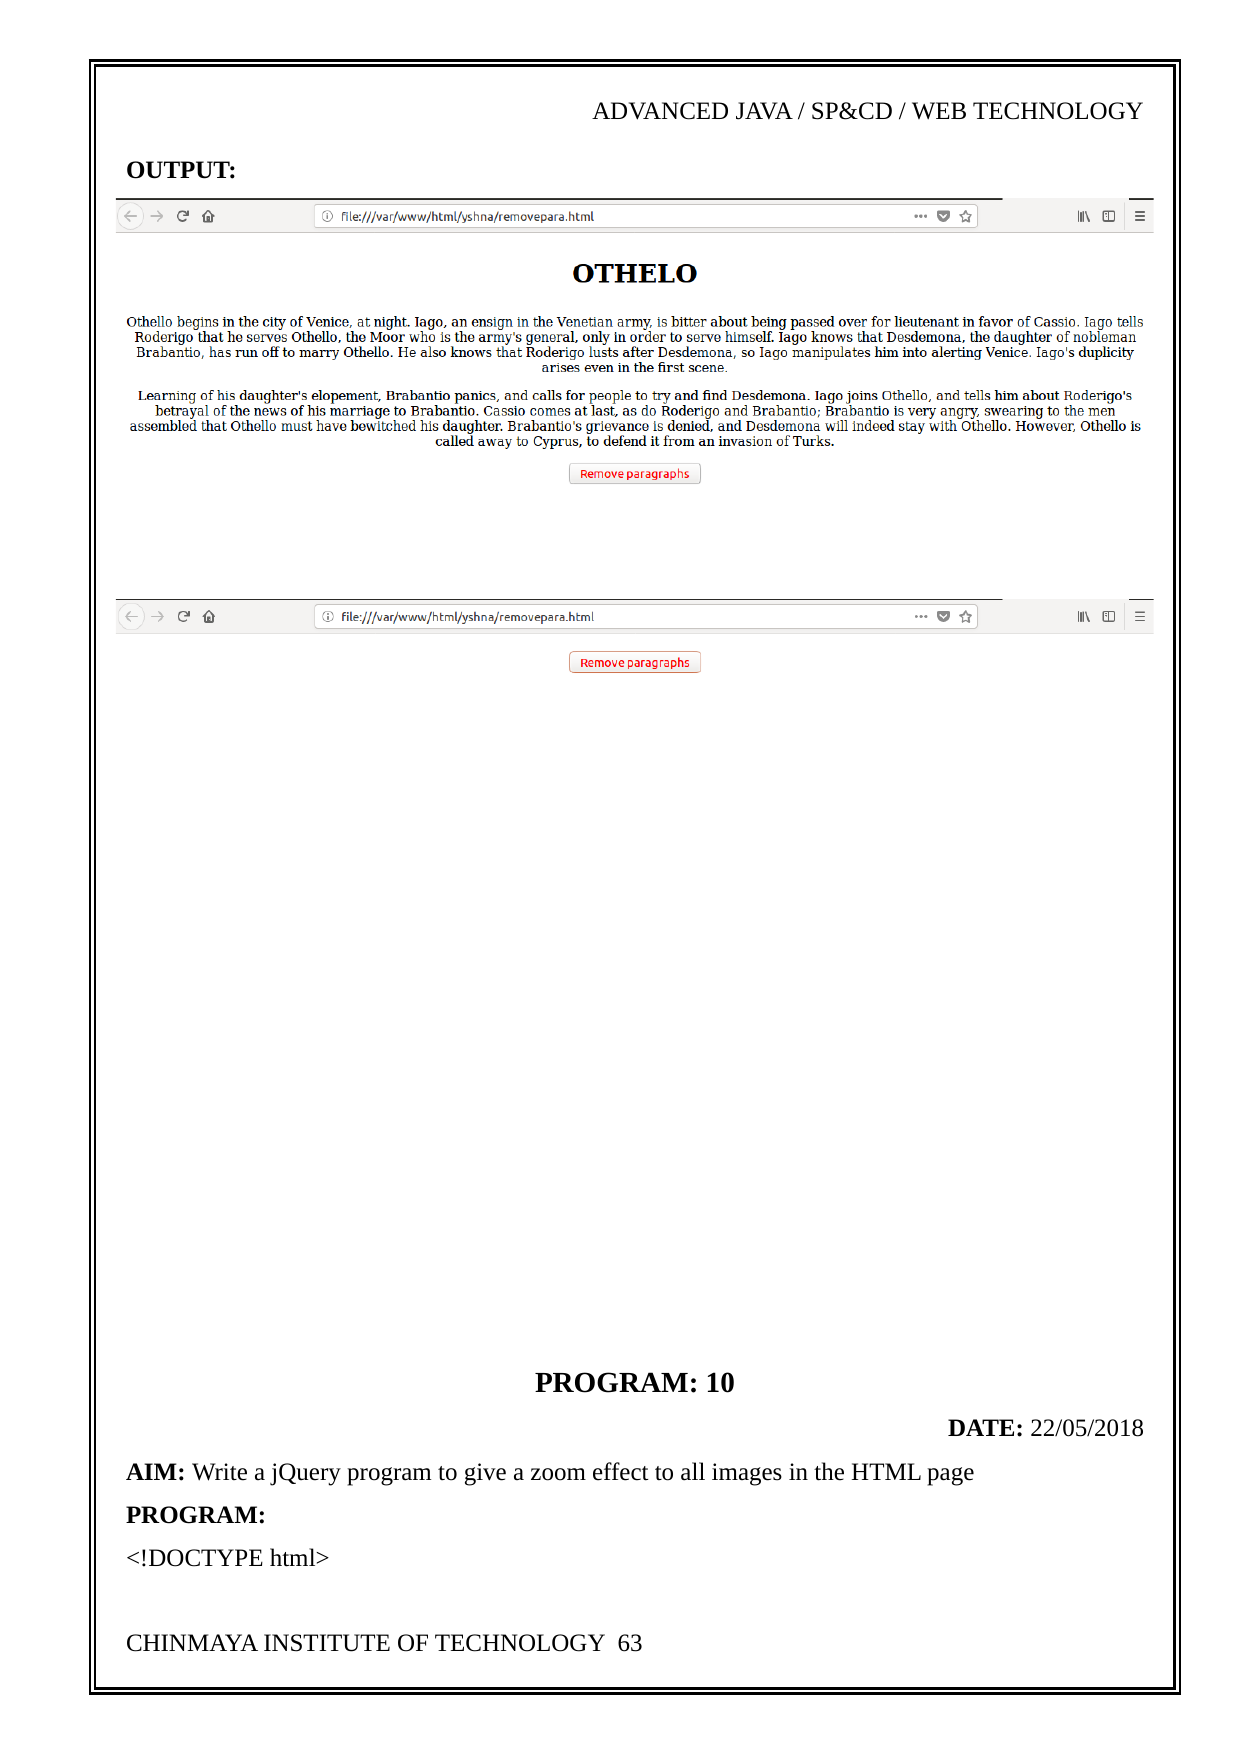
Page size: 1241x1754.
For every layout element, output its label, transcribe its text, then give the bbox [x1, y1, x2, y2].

picture [115, 599, 1154, 702]
text PROGRAM: 10 [126, 1365, 1144, 1399]
text OUTPUT: [126, 155, 1144, 184]
picture [115, 198, 1154, 496]
text <!DOCTYPE html> [126, 1543, 1144, 1572]
text PROGRAM: [126, 1500, 1144, 1529]
text AIM: Write a jQuery program to give a zoom effect to all images in the HTML page [126, 1457, 1144, 1486]
text DATE: 22/05/2018 [126, 1413, 1144, 1442]
